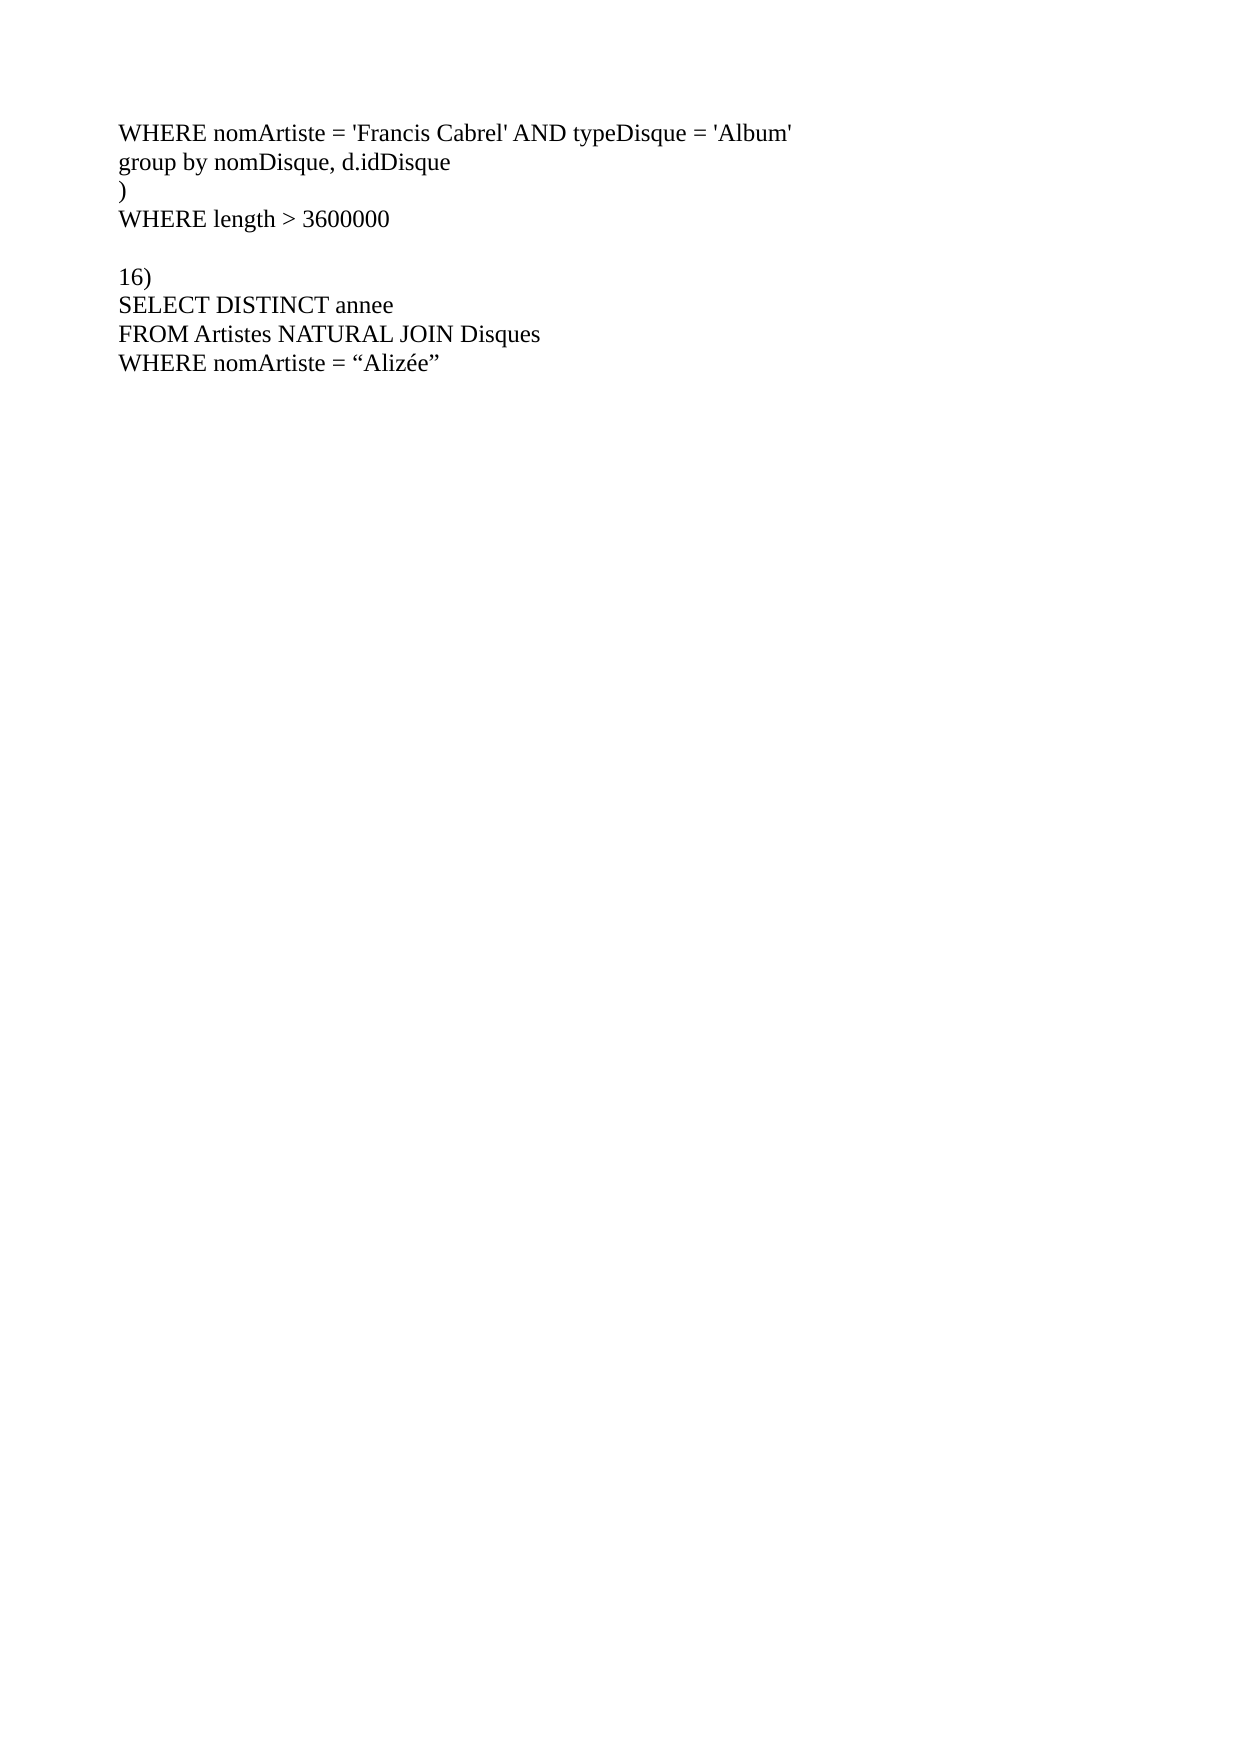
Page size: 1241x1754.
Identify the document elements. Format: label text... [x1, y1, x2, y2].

text WHERE nomArtiste = “Alizée” [118, 348, 1122, 377]
text WHERE length > 3600000 [118, 204, 1122, 233]
text FROM Artistes NATURAL JOIN Disques [118, 319, 1122, 348]
text 16) [118, 262, 1122, 291]
text WHERE nomArtiste = 'Francis Cabrel' AND typeDisque = 'Album' [118, 118, 1122, 147]
text ) [118, 176, 1122, 204]
text SELECT DISTINCT annee [118, 291, 1122, 319]
text group by nomDisque, d.idDisque [118, 147, 1122, 176]
